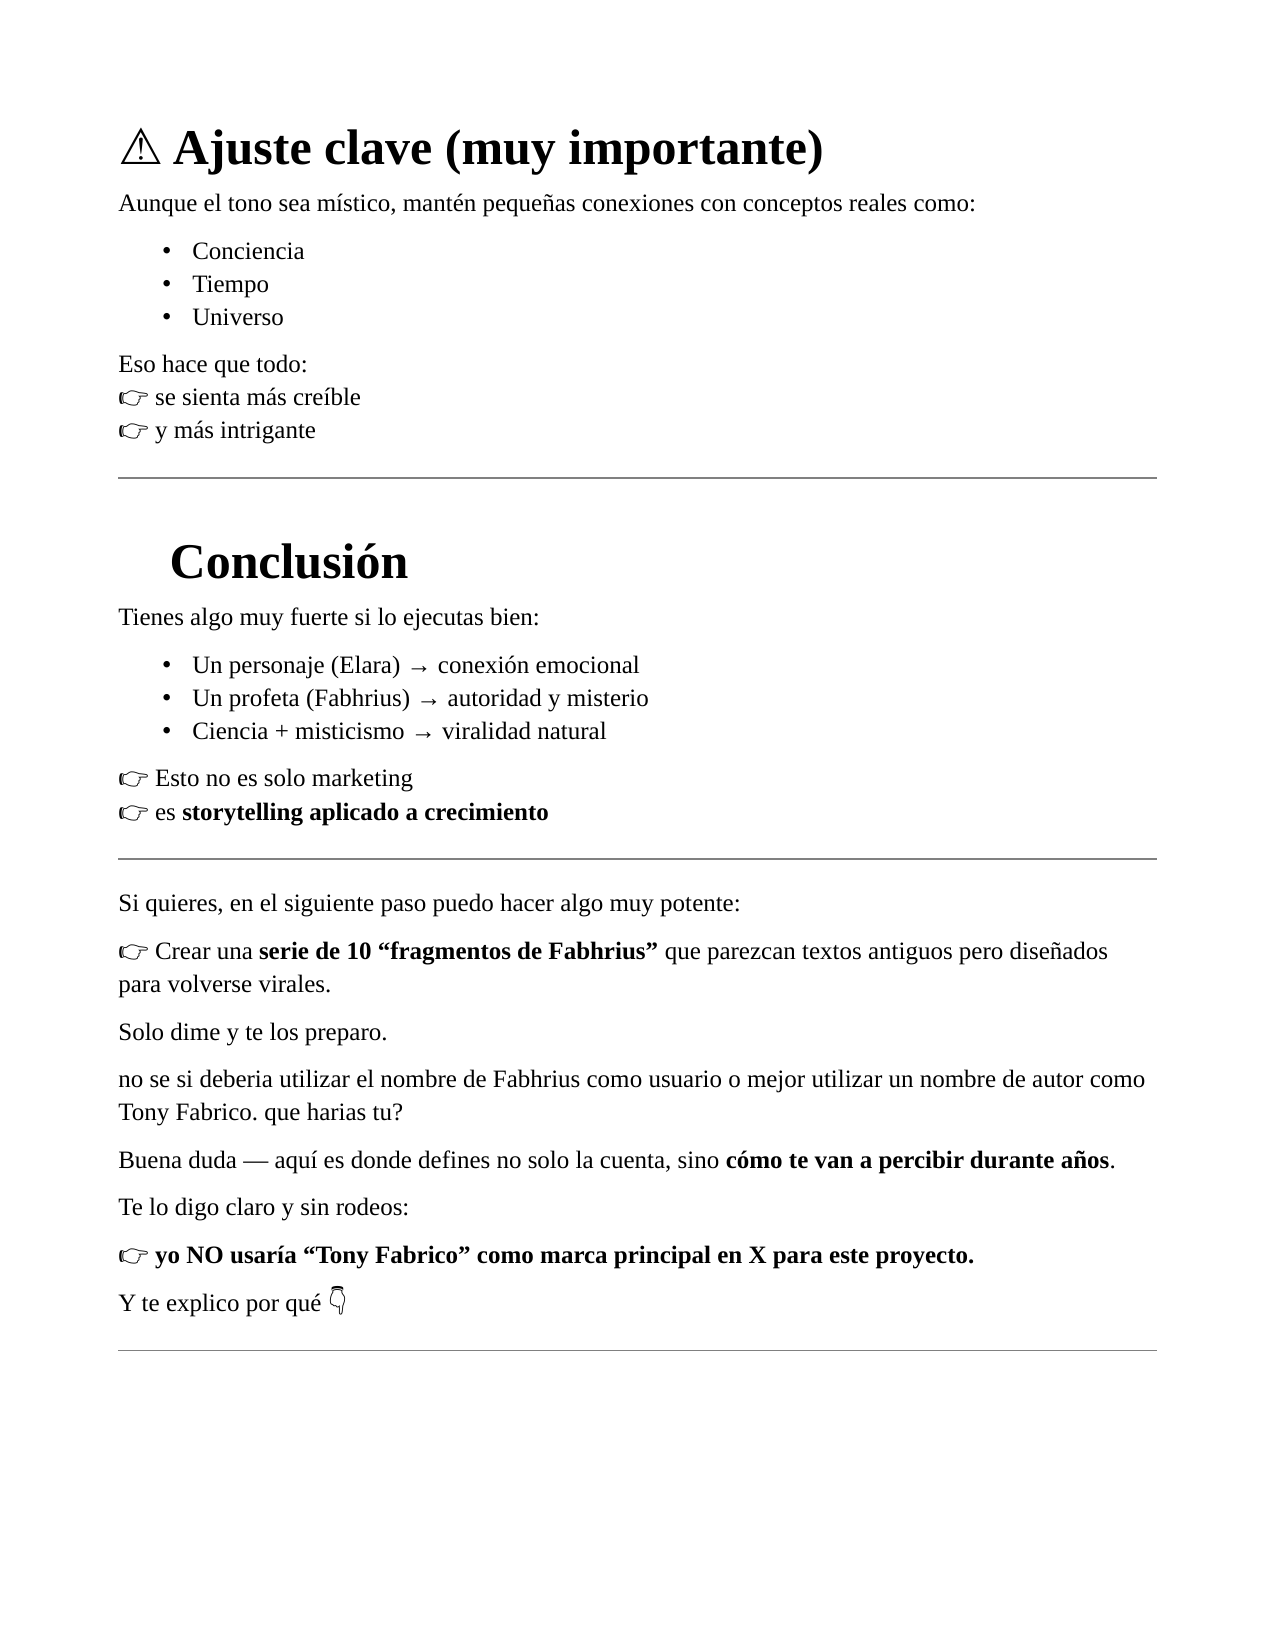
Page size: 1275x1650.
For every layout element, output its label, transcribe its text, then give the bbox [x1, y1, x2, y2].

list Ciencia + misticismo → viralidad natural [162, 716, 1157, 745]
list Un profeta (Fabhrius) → autoridad y misterio [162, 683, 1157, 712]
text no se si deberia utilizar el nombre de Fabhrius como usuario o mejor utilizar un nombre de autor como Tony Fabrico. que harias tu? [118, 1064, 1157, 1126]
text 👉 yo NO usaría “Tony Fabrico” como marca principal en X para este proyecto. [118, 1240, 1157, 1269]
text Te lo digo claro y sin rodeos: [118, 1192, 1157, 1221]
text Eso hace que todo: 👉 se sienta más creíble 👉 y más intrigante [118, 349, 1157, 444]
text Aunque el tono sea místico, mantén pequeñas conexiones con conceptos reales como: [118, 188, 1157, 217]
subtitle ⚠️ Ajuste clave (muy importante) [118, 118, 1157, 176]
text Si quieres, en el siguiente paso puedo hacer algo muy potente: [118, 888, 1157, 917]
subtitle 🎯 Conclusión [118, 532, 1157, 590]
text 👉 Crear una serie de 10 “fragmentos de Fabhrius” que parezcan textos antiguos pero diseñados para volverse virales. [118, 936, 1157, 998]
text Buena duda — aquí es donde defines no solo la cuenta, sino cómo te van a percibir durante años. [118, 1145, 1157, 1174]
text Y te explico por qué 👇 [118, 1288, 1157, 1316]
text Solo dime y te los preparo. [118, 1017, 1157, 1045]
list Tiempo [162, 269, 1157, 297]
list Universo [162, 302, 1157, 331]
text 👉 Esto no es solo marketing 👉 es storytelling aplicado a crecimiento [118, 763, 1157, 825]
text Tienes algo muy fuerte si lo ejecutas bien: [118, 602, 1157, 631]
list Un personaje (Elara) → conexión emocional [162, 650, 1157, 679]
list Conciencia [162, 236, 1157, 264]
